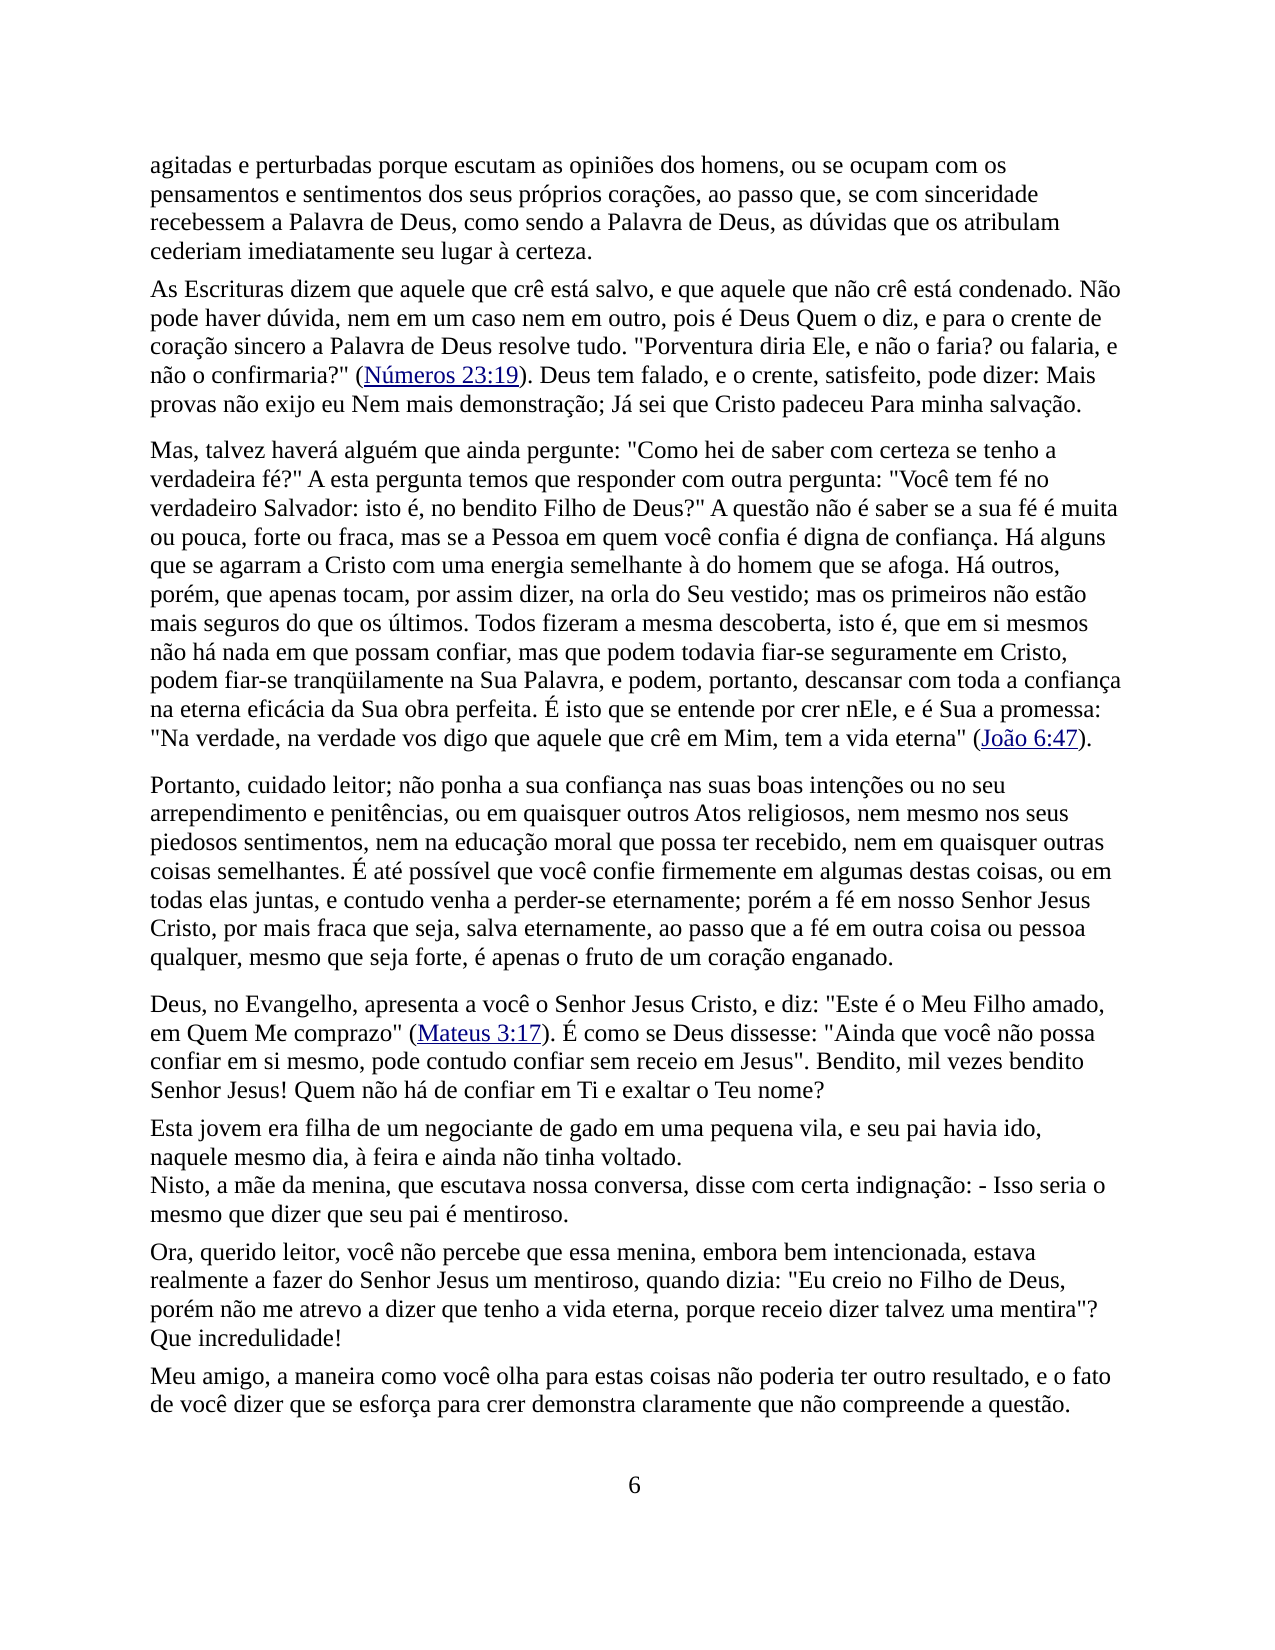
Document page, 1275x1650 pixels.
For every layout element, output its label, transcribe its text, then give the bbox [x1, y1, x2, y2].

text agitadas e perturbadas porque escutam as opiniões dos homens, ou se ocupam com os pensamentos e sentimentos dos seus próprios corações, ao passo que, se com sinceridade recebessem a Palavra de Deus, como sendo a Palavra de Deus, as dúvidas que os atribulam cederiam imediatamente seu lugar à certeza. [150, 150, 1125, 265]
text Esta jovem era filha de um negociante de gado em uma pequena vila, e seu pai havia ido, naquele mesmo dia, à feira e ainda não tinha voltado. [150, 1113, 1125, 1170]
text Deus, no Evangelho, apresenta a você o Senhor Jesus Cristo, e diz: "Este é o Meu Filho amado, em Quem Me comprazo" (Mateus 3:17). É como se Deus dissesse: "Ainda que você não possa confiar em si mesmo, pode contudo confiar sem receio em Jesus". Bendito, mil vezes bendito Senhor Jesus! Quem não há de confiar em Ti e exaltar o Teu nome? [150, 989, 1125, 1104]
text Mas, talvez haverá alguém que ainda pergunte: "Como hei de saber com certeza se tenho a verdadeira fé?" A esta pergunta temos que responder com outra pergunta: "Você tem fé no verdadeiro Salvador: isto é, no bendito Filho de Deus?" A questão não é saber se a sua fé é muita ou pouca, forte ou fraca, mas se a Pessoa em quem você confia é digna de confiança. Há alguns que se agarram a Cristo com uma energia semelhante à do homem que se afoga. Há outros, porém, que apenas tocam, por assim dizer, na orla do Seu vestido; mas os primeiros não estão mais seguros do que os últimos. Todos fizeram a mesma descoberta, isto é, que em si mesmos não há nada em que possam confiar, mas que podem todavia fiar-se seguramente em Cristo, podem fiar-se tranqüilamente na Sua Palavra, e podem, portanto, descansar com toda a confiança na eterna eficácia da Sua obra perfeita. É isto que se entende por crer nEle, e é Sua a promessa: "Na verdade, na verdade vos digo que aquele que crê em Mim, tem a vida eterna" (João 6:47). [150, 436, 1125, 752]
text Meu amigo, a maneira como você olha para estas coisas não poderia ter outro resultado, e o fato de você dizer que se esforça para crer demonstra claramente que não compreende a questão. [150, 1361, 1125, 1418]
text Portanto, cuidado leitor; não ponha a sua confiança nas suas boas intenções ou no seu arrependimento e penitências, ou em quaisquer outros Atos religiosos, nem mesmo nos seus piedosos sentimentos, nem na educação moral que possa ter recebido, nem em quaisquer outras coisas semelhantes. É até possível que você confie firmemente em algumas destas coisas, ou em todas elas juntas, e contudo venha a perder-se eternamente; porém a fé em nosso Senhor Jesus Cristo, por mais fraca que seja, salva eternamente, ao passo que a fé em outra coisa ou pessoa qualquer, mesmo que seja forte, é apenas o fruto de um coração enganado. [150, 770, 1125, 971]
text Ora, querido leitor, você não percebe que essa menina, embora bem intencionada, estava realmente a fazer do Senhor Jesus um mentiroso, quando dizia: "Eu creio no Filho de Deus, porém não me atrevo a dizer que tenho a vida eterna, porque receio dizer talvez uma mentira"? Que incredulidade! [150, 1237, 1125, 1352]
text As Escrituras dizem que aquele que crê está salvo, e que aquele que não crê está condenado. Não pode haver dúvida, nem em um caso nem em outro, pois é Deus Quem o diz, e para o crente de coração sincero a Palavra de Deus resolve tudo. "Porventura diria Ele, e não o faria? ou falaria, e não o confirmaria?" (Números 23:19). Deus tem falado, e o crente, satisfeito, pode dizer: Mais provas não exijo eu Nem mais demonstração; Já sei que Cristo padeceu Para minha salvação. [150, 274, 1125, 418]
text Nisto, a mãe da menina, que escutava nossa conversa, disse com certa indignação: - Isso seria o mesmo que dizer que seu pai é mentiroso. [150, 1170, 1125, 1228]
